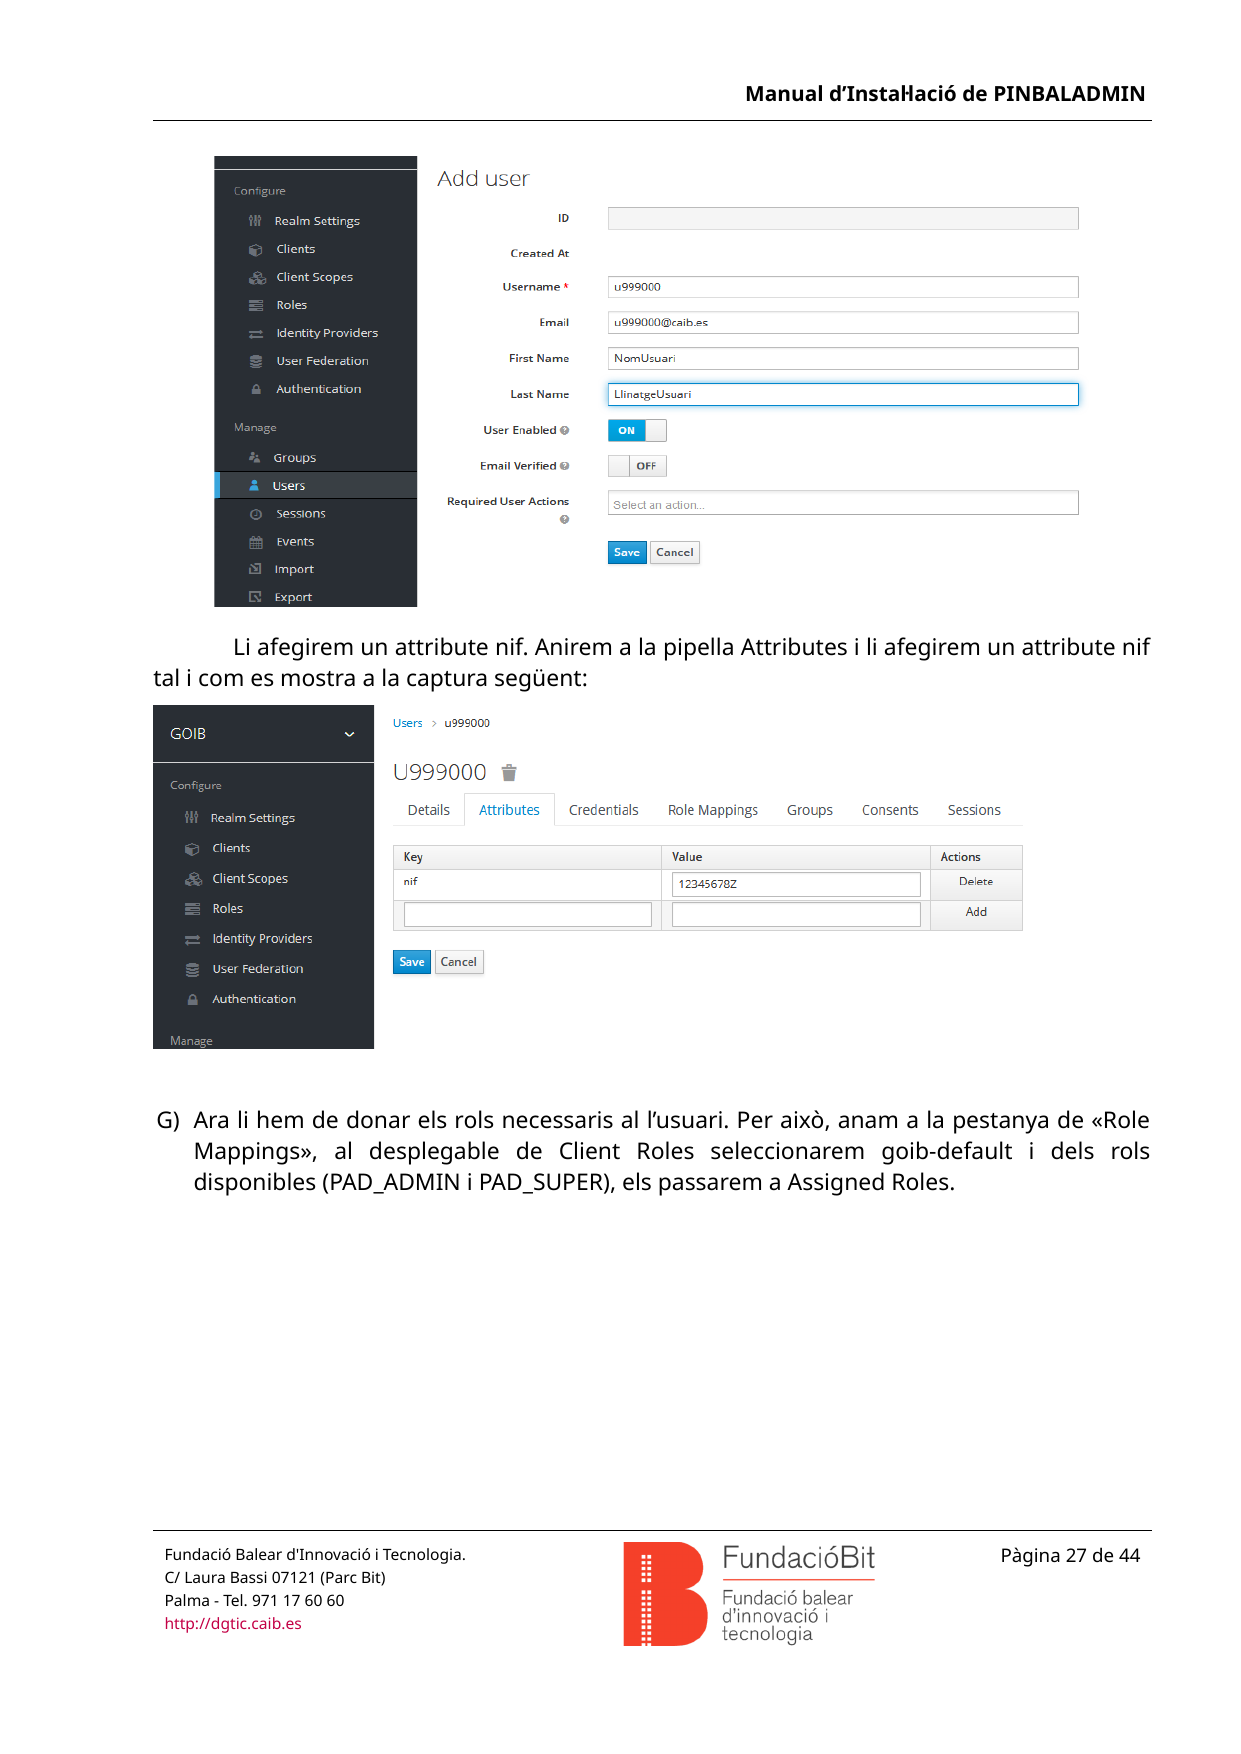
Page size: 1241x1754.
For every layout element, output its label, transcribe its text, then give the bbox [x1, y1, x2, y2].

list Li afegirem un attribute nif. Anirem a la pipella Attributes i li afegirem un attribute nif tal i com es mostra a la captura següent: [153, 631, 1152, 693]
list Ara li hem de donar els rols necessaris al l’usuari. Per això, anam a la pestanya de «Role Mappings», al desplegable de Client Roles seleccionarem goib-default i dels rols disponibles (PAD_ADMIN i PAD_SUPER), els passarem a Assigned Roles. [156, 1104, 1152, 1197]
picture [214, 156, 1091, 607]
picture [623, 1542, 875, 1646]
picture [153, 705, 1039, 1049]
